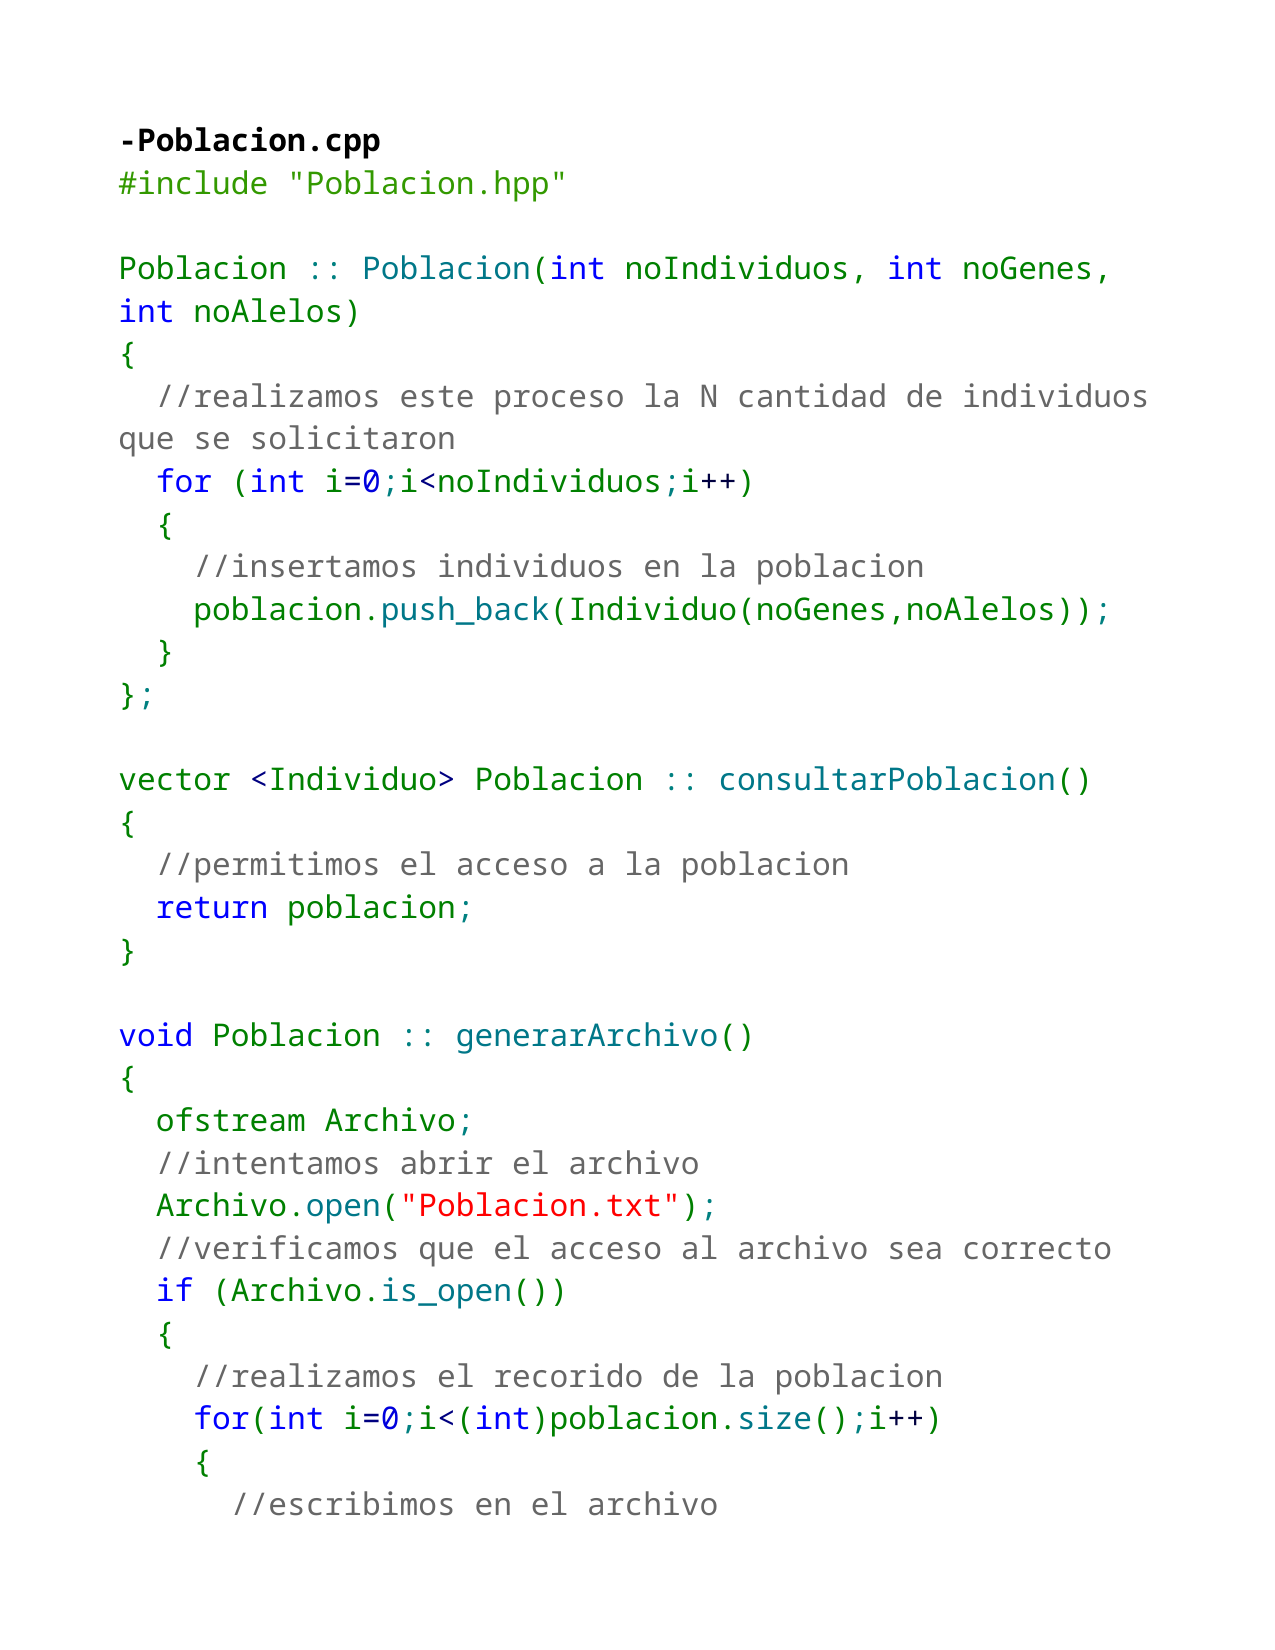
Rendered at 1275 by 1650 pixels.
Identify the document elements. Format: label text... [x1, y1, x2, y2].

text if (Archivo.is_open()) [118, 1268, 1157, 1311]
text { [118, 331, 1157, 374]
text //realizamos el recorido de la poblacion [118, 1354, 1157, 1396]
text //escribimos en el archivo [118, 1481, 1157, 1524]
text void Poblacion :: generarArchivo() [118, 1013, 1157, 1055]
text -Poblacion.cpp [118, 118, 1157, 161]
text vector <Individuo> Poblacion :: consultarPoblacion() [118, 757, 1157, 800]
text } [118, 629, 1157, 672]
text //realizamos este proceso la N cantidad de individuos que se solicitaron [118, 374, 1157, 459]
text Poblacion :: Poblacion(int noIndividuos, int noGenes, int noAlelos) [118, 246, 1157, 331]
text return poblacion; [118, 885, 1157, 928]
text #include "Poblacion.hpp" [118, 161, 1157, 203]
text //insertamos individuos en la poblacion [118, 544, 1157, 587]
text { [118, 502, 1157, 544]
text }; [118, 672, 1157, 714]
text } [118, 928, 1157, 970]
text Archivo.open("Poblacion.txt"); [118, 1183, 1157, 1226]
text { [118, 1311, 1157, 1354]
text //permitimos el acceso a la poblacion [118, 842, 1157, 885]
text ofstream Archivo; [118, 1098, 1157, 1141]
text { [118, 1439, 1157, 1481]
text { [118, 800, 1157, 842]
text //intentamos abrir el archivo [118, 1141, 1157, 1183]
text poblacion.push_back(Individuo(noGenes,noAlelos)); [118, 587, 1157, 629]
text { [118, 1055, 1157, 1098]
text for (int i=0;i<noIndividuos;i++) [118, 459, 1157, 502]
text for(int i=0;i<(int)poblacion.size();i++) [118, 1396, 1157, 1439]
text //verificamos que el acceso al archivo sea correcto [118, 1226, 1157, 1268]
